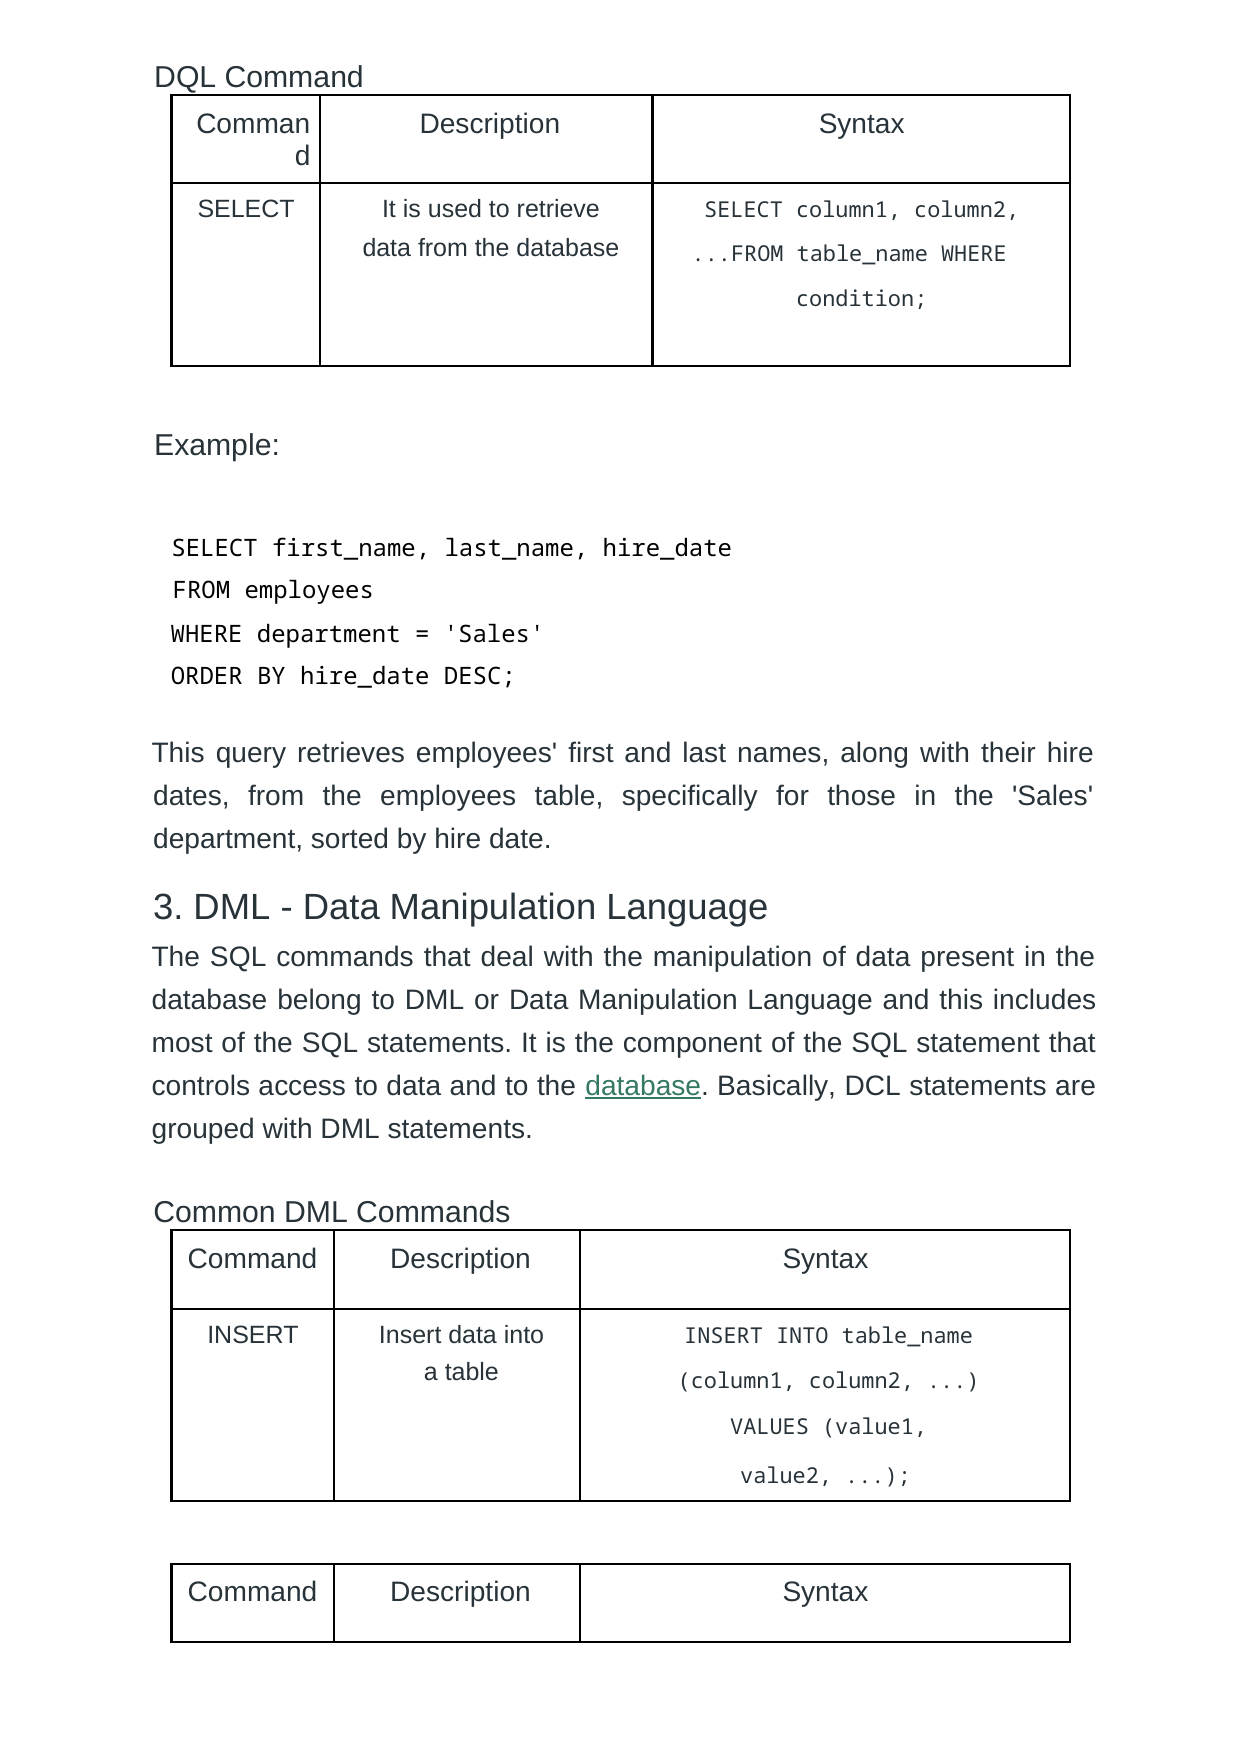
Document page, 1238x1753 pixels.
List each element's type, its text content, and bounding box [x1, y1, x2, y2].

text FROM employees [172, 573, 1116, 605]
table_cell SELECT [173, 184, 319, 365]
text WHERE department = 'Sales' [170, 617, 1116, 649]
table_header Syntax [654, 96, 1069, 182]
text The SQL commands that deal with the manipulation of data present in the database belong to DML or Data Manipulation Language and this includes most of the SQL statements. It is the component of the SQL statement that controls access to data and to the database. Basically, DCL statements are grouped with DML statements. [151, 940, 1096, 1144]
table_header Command [173, 1231, 333, 1307]
table_cell SELECT column1, column2, ...FROM table_name WHERE condition; [654, 184, 1069, 365]
text Example: [154, 427, 1116, 462]
table_header Syntax [581, 1565, 1069, 1641]
table_cell INSERT [173, 1310, 333, 1500]
table_header Syntax [581, 1231, 1069, 1307]
text SELECT first_name, last_name, hire_date [171, 531, 1116, 563]
table_header Description [321, 96, 651, 182]
table_header Description [335, 1231, 579, 1307]
text ORDER BY hire_date DESC; [171, 659, 1116, 692]
text This query retrieves employees' first and last names, along with their hire dates, from the employees table, specifically for those in the 'Sales' department, sorted by hire date. [151, 736, 1094, 854]
table_cell It is used to retrieve data from the database [321, 184, 651, 365]
table_header Description [335, 1565, 579, 1641]
text Common DML Commands [153, 1194, 1116, 1229]
table_cell INSERT INTO table_name (column1, column2, ...) VALUES (value1, value2, ...); [581, 1310, 1069, 1500]
table_header Command [173, 1565, 333, 1641]
text 3. DML - Data Manipulation Language [153, 885, 1116, 927]
text DQL Command [154, 59, 1116, 94]
table_header Command [173, 96, 319, 182]
table_cell Insert data into a table [335, 1310, 579, 1500]
